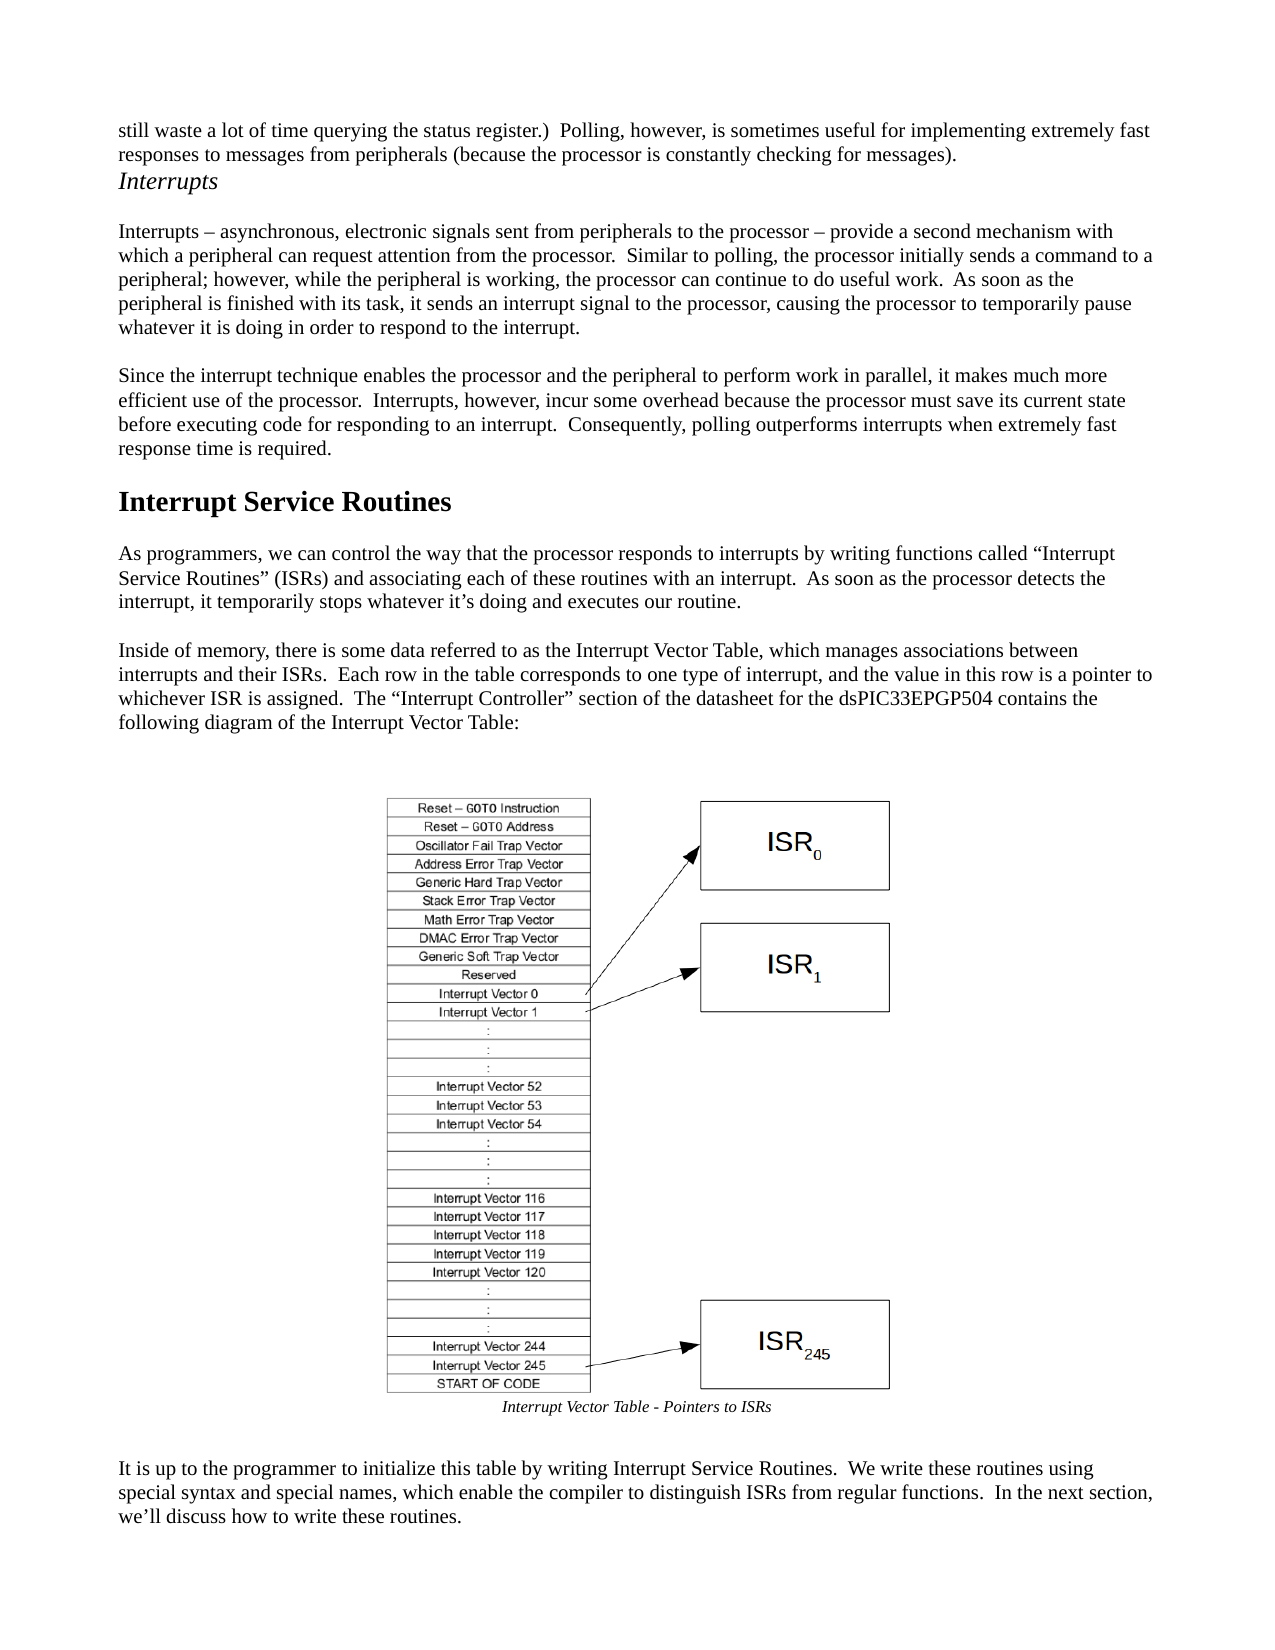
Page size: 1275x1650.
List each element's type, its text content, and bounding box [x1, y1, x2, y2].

text Interrupt Vector Table - Pointers to ISRs [379, 1397, 896, 1416]
picture [378, 794, 897, 1397]
text Since the interrupt technique enables the processor and the peripheral to perform work in parallel, it makes much more efficient use of the processor. Interrupts, however, incur some overhead because the processor must save its current state before executing code for responding to an interrupt. Consequently, polling outperforms interrupts when extremely fast response time is required. [118, 363, 1157, 460]
text As programmers, we can control the way that the processor responds to interrupts by writing functions called “Interrupt Service Routines” (ISRs) and associating each of these routines with an interrupt. As soon as the processor detects the interrupt, it temporarily stops whatever it’s doing and executes our routine. [118, 541, 1157, 613]
text Interrupts – asynchronous, electronic signals sent from peripherals to the processor – provide a second mechanism with which a peripheral can request attention from the processor. Similar to polling, the processor initially sends a command to a peripheral; however, while the peripheral is working, the processor can continue to do useful work. As soon as the peripheral is finished with its task, it sends an interrupt signal to the processor, causing the processor to temporarily pause whatever it is doing in order to respond to the interrupt. [118, 219, 1157, 339]
text It is up to the programmer to initialize this table by writing Interrupt Service Routines. We write these routines using special syntax and special names, which enable the compiler to distinguish ISRs from regular functions. In the next section, we’ll discuss how to write these routines. [118, 1456, 1157, 1528]
text still waste a lot of time querying the status register.) Polling, however, is sometimes useful for implementing extremely fast responses to messages from peripherals (because the processor is constantly checking for messages). [118, 118, 1157, 166]
text Inside of memory, there is some data referred to as the Interrupt Vector Table, which manages associations between interrupts and their ISRs. Each row in the table corresponds to one type of interrupt, and the value in this row is a pointer to whichever ISR is assigned. The “Interrupt Controller” section of the datasheet for the dsPIC33EPGP504 contains the following diagram of the Interrupt Vector Table: [118, 638, 1157, 734]
text Interrupts [118, 166, 1157, 195]
text Interrupt Service Routines [118, 484, 1157, 517]
